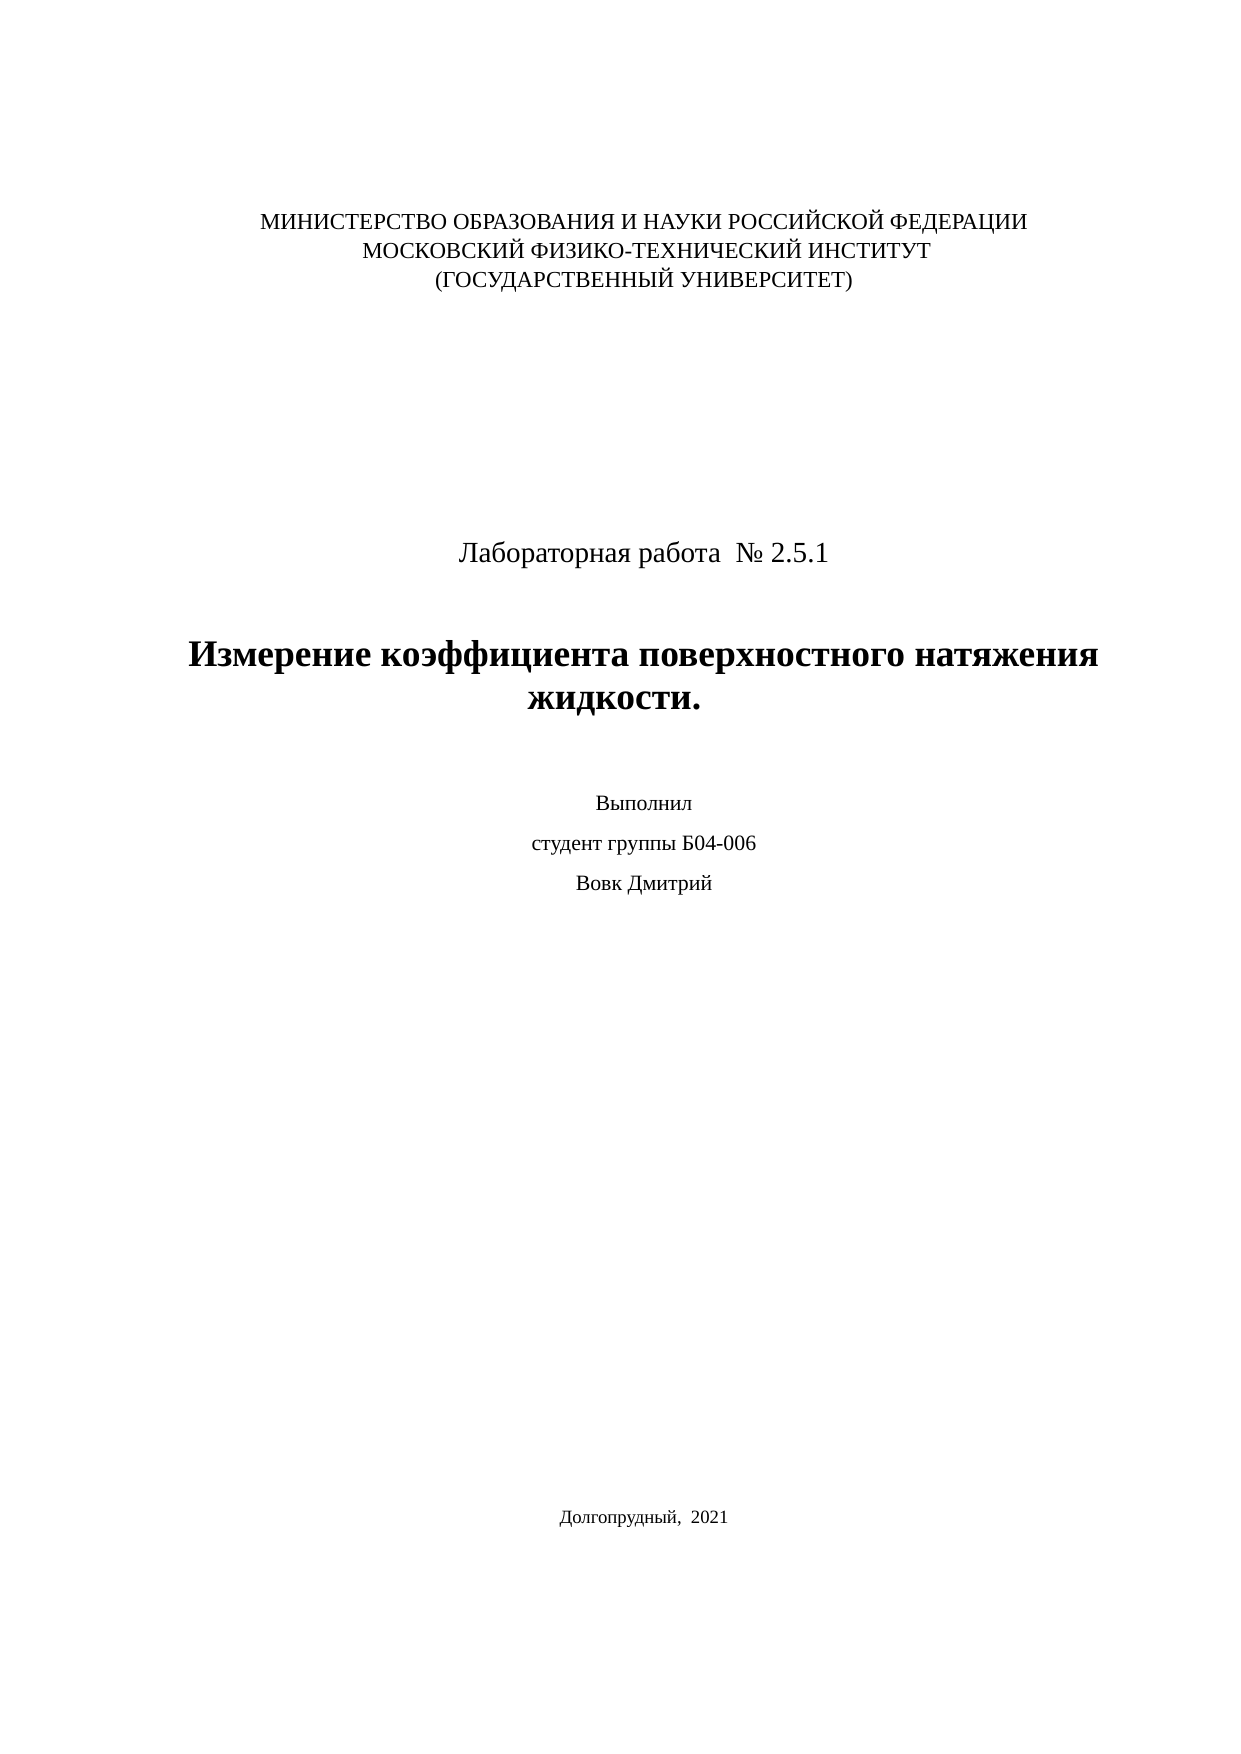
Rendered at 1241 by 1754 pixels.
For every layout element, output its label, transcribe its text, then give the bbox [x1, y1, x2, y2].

text Лабораторная работа № 2.5.1 [118, 535, 1110, 569]
text Долгопрудный, 2021 [118, 1506, 1110, 1528]
text Выполнил [118, 790, 1110, 815]
text (ГОСУДАРСТВЕННЫЙ УНИВЕРСИТЕТ) [118, 266, 1110, 292]
text МОСКОВСКИЙ ФИЗИКО-ТЕХНИЧЕСКИЙ ИНСТИТУТ [118, 237, 1110, 263]
text МИНИСТЕРСТВО ОБРАЗОВАНИЯ И НАУКИ РОССИЙСКОЙ ФЕДЕРАЦИИ [118, 208, 1110, 234]
text Измерение коэффициента поверхностного натяжения жидкости. [118, 631, 1110, 718]
text Вовк Дмитрий [118, 869, 1110, 895]
text студент группы Б04-006 [118, 830, 1110, 855]
